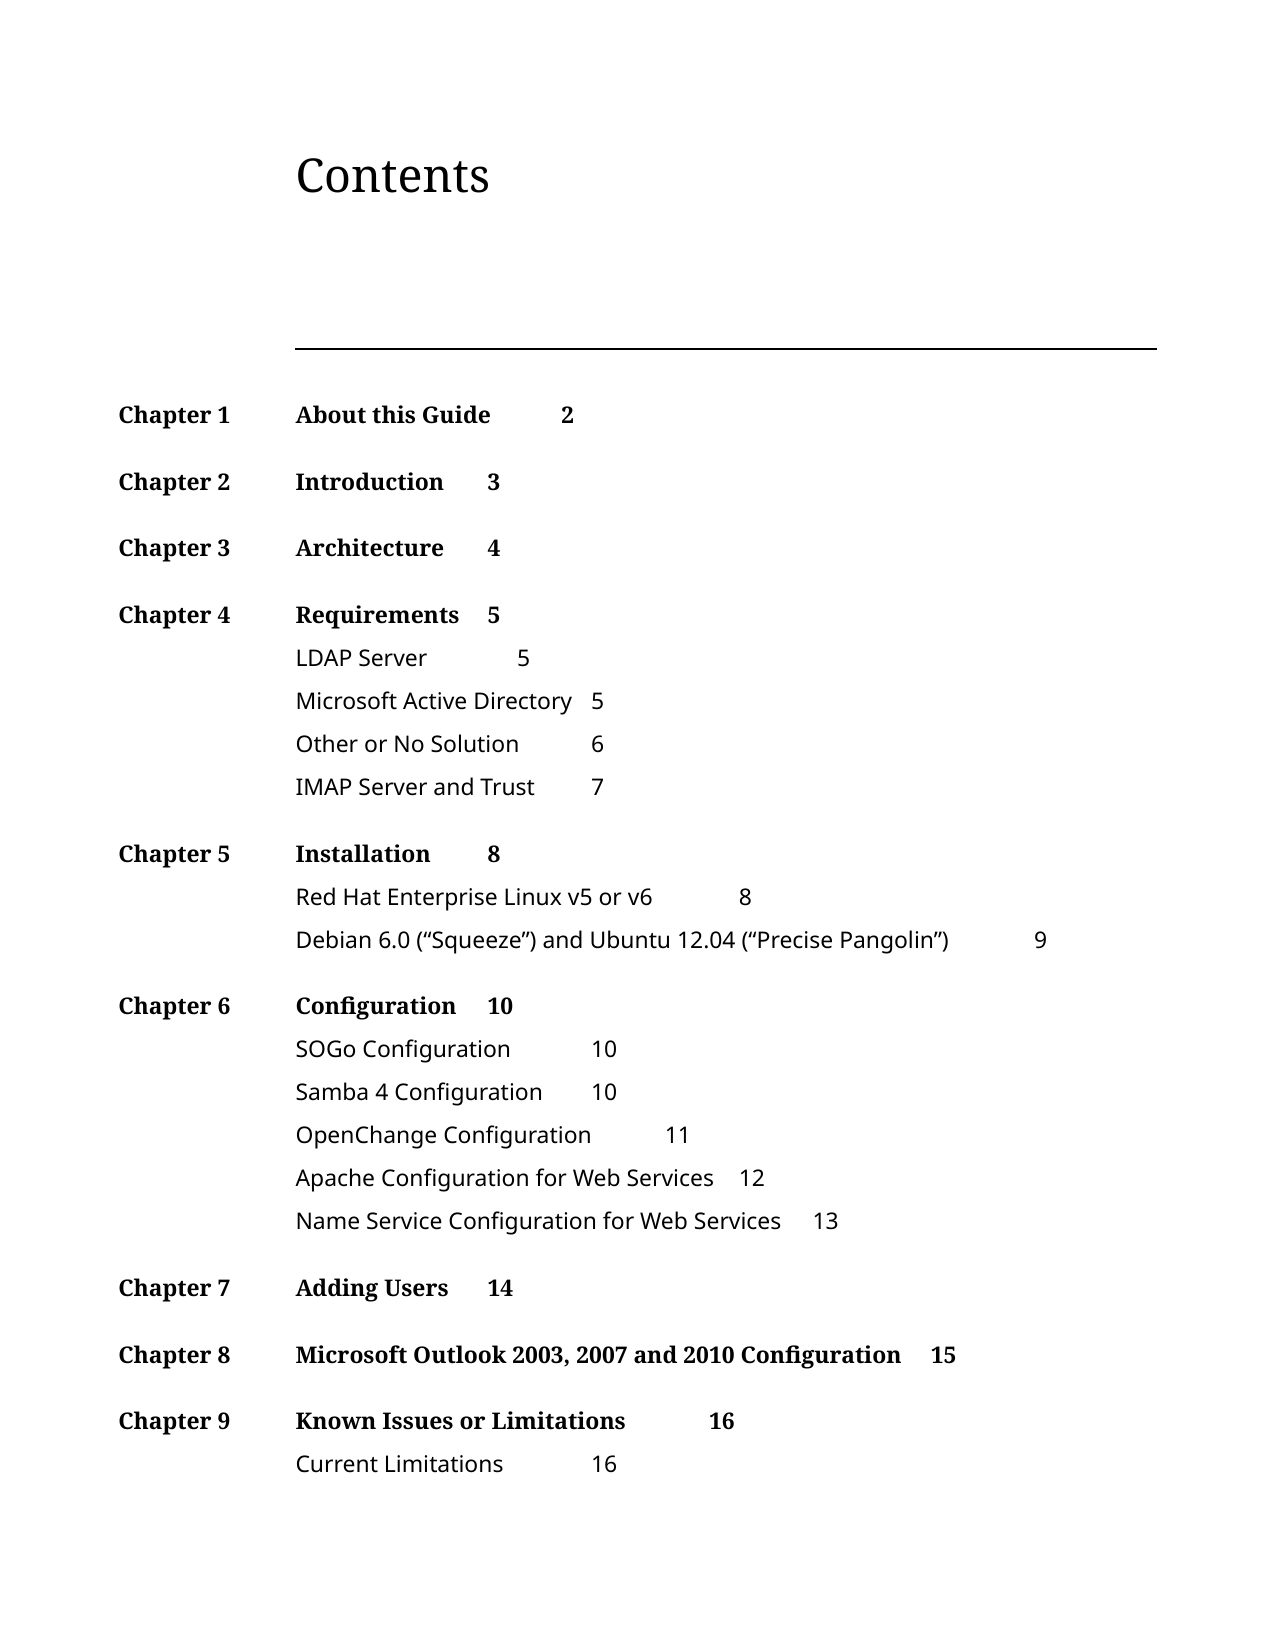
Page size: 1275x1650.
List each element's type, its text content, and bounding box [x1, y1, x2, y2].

text Samba 4 Configuration 10 [295, 1076, 1157, 1107]
text Microsoft Active Directory 5 [295, 685, 1157, 716]
text Red Hat Enterprise Linux v5 or v6 8 [295, 881, 1157, 912]
text OpenChange Configuration 11 [295, 1119, 1157, 1151]
text Chapter 8 Microsoft Outlook 2003, 2007 and 2010 Configuration 15 [118, 1339, 1157, 1370]
text Chapter 1 About this Guide 2 [118, 399, 1157, 430]
text Chapter 3 Architecture 4 [118, 532, 1157, 563]
text Chapter 2 Introduction 3 [118, 465, 1157, 497]
text Other or No Solution 6 [295, 728, 1157, 759]
text IMAP Server and Trust 7 [295, 771, 1157, 802]
text Chapter 9 Known Issues or Limitations 16 [118, 1405, 1157, 1437]
text Chapter 5 Installation 8 [118, 837, 1157, 869]
text Current Limitations 16 [295, 1448, 1157, 1479]
text Chapter 6 Configuration 10 [118, 990, 1157, 1021]
subtitle Contents [295, 143, 1157, 348]
text Debian 6.0 (“Squeeze”) and Ubuntu 12.04 (“Precise Pangolin”) 9 [295, 923, 1157, 955]
text SOGo Configuration 10 [295, 1033, 1157, 1064]
text Chapter 4 Requirements 5 [118, 599, 1157, 630]
text Name Service Configuration for Web Services 13 [295, 1205, 1157, 1237]
text LDAP Server 5 [295, 642, 1157, 673]
text Apache Configuration for Web Services 12 [295, 1162, 1157, 1193]
text Chapter 7 Adding Users 14 [118, 1272, 1157, 1303]
